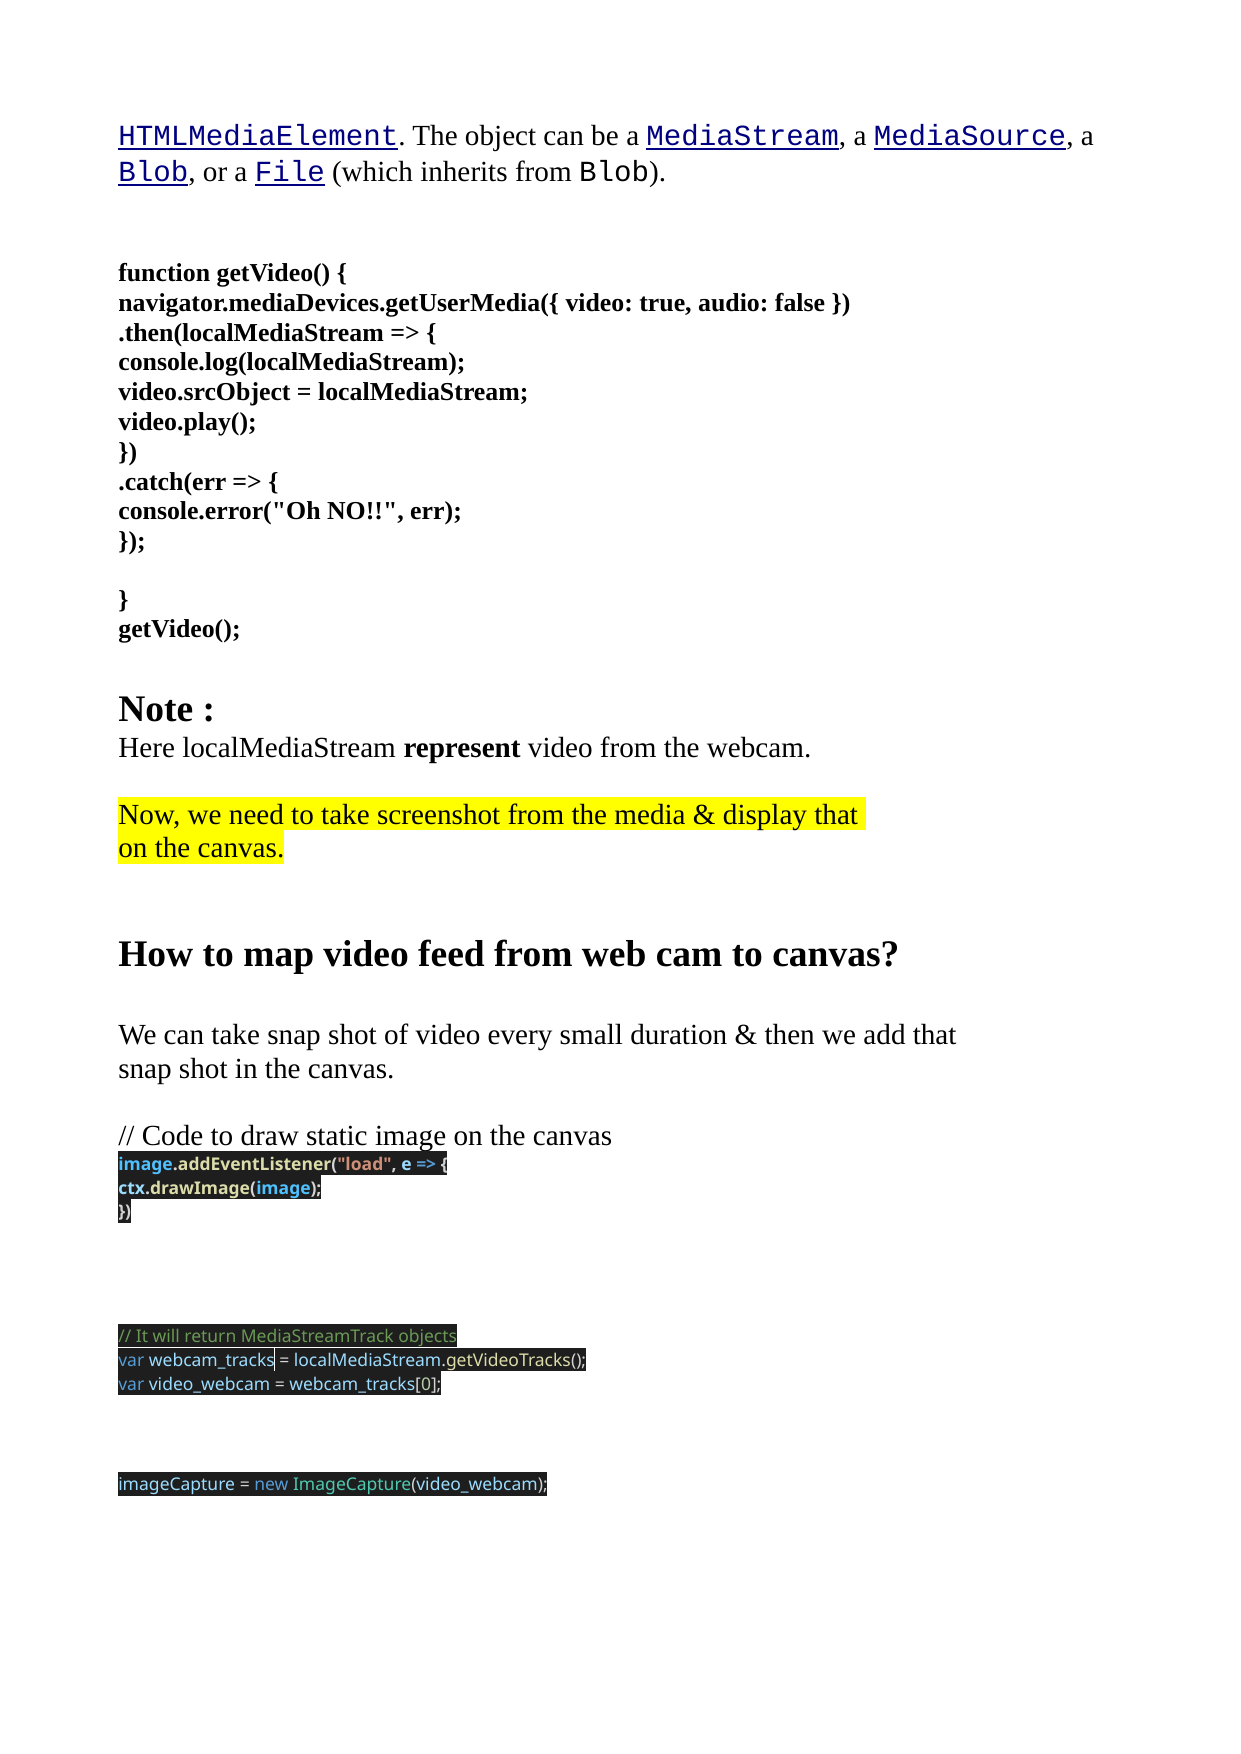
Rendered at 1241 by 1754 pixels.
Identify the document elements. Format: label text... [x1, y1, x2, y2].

text .catch(err => { [118, 466, 1122, 496]
text ctx.drawImage(image); [118, 1175, 1122, 1199]
text function getVideo() { [118, 257, 1122, 287]
text snap shot in the canvas. [118, 1051, 1122, 1084]
text How to map video feed from web cam to canvas? [118, 931, 1122, 974]
text } [118, 584, 1122, 614]
text Now, we need to take screenshot from the media & display that [118, 797, 1122, 830]
text getVideo(); [118, 614, 1122, 643]
text // It will return MediaStreamTrack objects [118, 1324, 1122, 1347]
text navigator.mediaDevices.getUserMedia({ video: true, audio: false }) [118, 287, 1122, 317]
text // Code to draw static image on the canvas [118, 1118, 1122, 1151]
text Note : [118, 687, 1122, 730]
text console.log(localMediaStream); [118, 347, 1122, 376]
text var webcam_tracks = localMediaStream.getVideoTracks(); [118, 1347, 1122, 1371]
text }) [118, 436, 1122, 466]
text on the canvas. [118, 830, 1122, 864]
text }); [118, 525, 1122, 555]
text video.play(); [118, 406, 1122, 436]
text Here localMediaStream represent video from the webcam. [118, 730, 1122, 763]
text console.error("Oh NO!!", err); [118, 496, 1122, 525]
text We can take snap shot of video every small duration & then we add that [118, 1017, 1122, 1051]
text HTMLMediaElement. The object can be a MediaStream, a MediaSource, a Blob, or a File (which inherits from Blob). [118, 118, 1122, 190]
text .then(localMediaStream => { [118, 317, 1122, 347]
text video.srcObject = localMediaStream; [118, 376, 1122, 406]
text var video_webcam = webcam_tracks[0]; [118, 1371, 1122, 1395]
text }) [118, 1199, 1122, 1223]
text imageCapture = new ImageCapture(video_webcam); [118, 1472, 1122, 1496]
text image.addEventListener("load", e => { [118, 1151, 1122, 1175]
